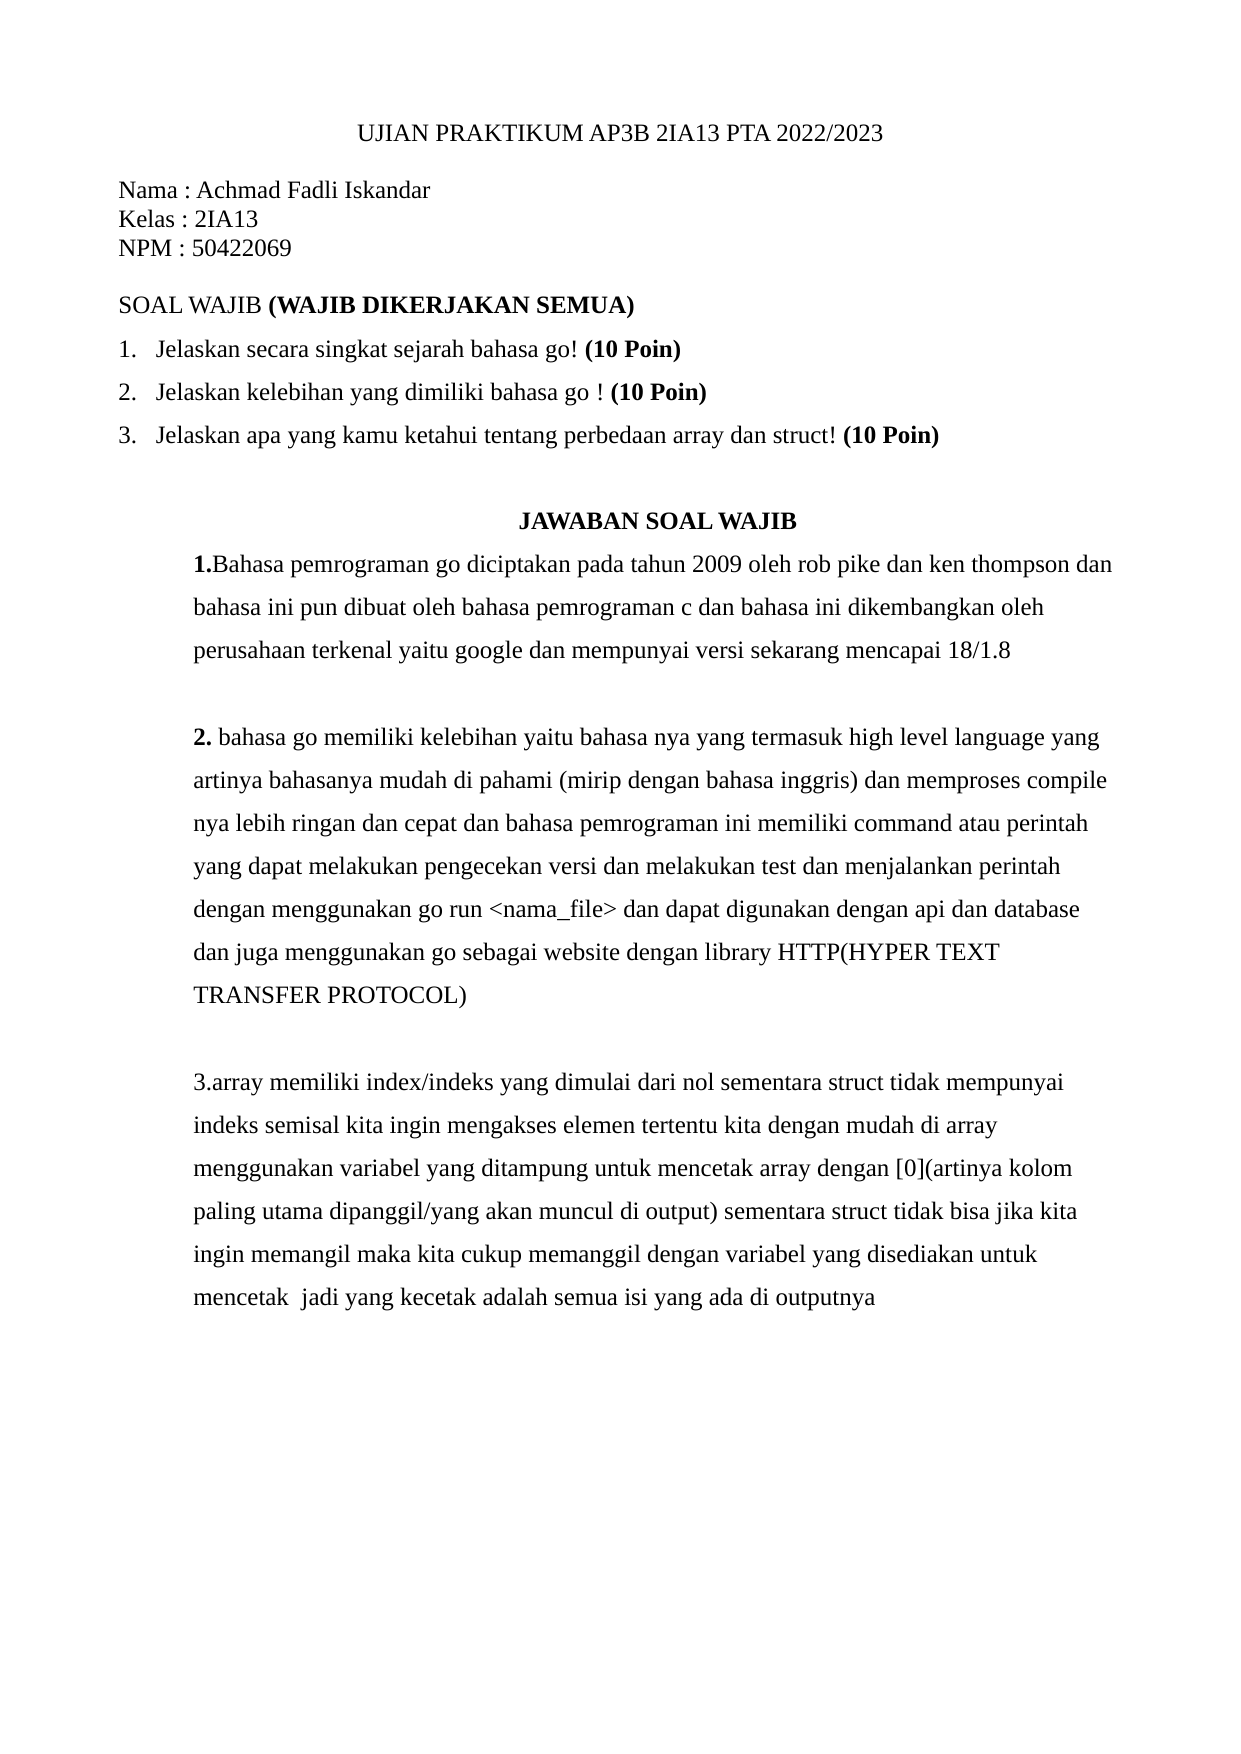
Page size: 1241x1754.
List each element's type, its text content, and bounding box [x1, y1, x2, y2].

list 2. bahasa go memiliki kelebihan yaitu bahasa nya yang termasuk high level language yang artinya bahasanya mudah di pahami (mirip dengan bahasa inggris) dan memproses compile nya lebih ringan dan cepat dan bahasa pemrograman ini memiliki command atau perintah yang dapat melakukan pengecekan versi dan melakukan test dan menjalankan perintah dengan menggunakan go run <nama_file> dan dapat digunakan dengan api dan database dan juga menggunakan go sebagai website dengan library HTTP(HYPER TEXT TRANSFER PROTOCOL) [193, 722, 1122, 1009]
text Nama : Achmad Fadli Iskandar [118, 176, 1122, 204]
list JAWABAN SOAL WAJIB [193, 506, 1122, 535]
list Jelaskan kelebihan yang dimiliki bahasa go ! (10 Poin) [118, 377, 1122, 406]
list Jelaskan apa yang kamu ketahui tentang perbedaan array dan struct! (10 Poin) [118, 420, 1122, 449]
list Jelaskan secara singkat sejarah bahasa go! (10 Poin) [118, 334, 1122, 362]
text UJIAN PRAKTIKUM AP3B 2IA13 PTA 2022/2023 [118, 118, 1122, 147]
list 1.Bahasa pemrograman go diciptakan pada tahun 2009 oleh rob pike dan ken thompson dan bahasa ini pun dibuat oleh bahasa pemrograman c dan bahasa ini dikembangkan oleh perusahaan terkenal yaitu google dan mempunyai versi sekarang mencapai 18/1.8 [193, 549, 1122, 664]
text Kelas : 2IA13 [118, 204, 1122, 233]
text SOAL WAJIB (WAJIB DIKERJAKAN SEMUA) [118, 291, 1122, 319]
text NPM : 50422069 [118, 233, 1122, 262]
list 3.array memiliki index/indeks yang dimulai dari nol sementara struct tidak mempunyai indeks semisal kita ingin mengakses elemen tertentu kita dengan mudah di array menggunakan variabel yang ditampung untuk mencetak array dengan [0](artinya kolom paling utama dipanggil/yang akan muncul di output) sementara struct tidak bisa jika kita ingin memangil maka kita cukup memanggil dengan variabel yang disediakan untuk mencetak jadi yang kecetak adalah semua isi yang ada di outputnya [193, 1067, 1122, 1311]
